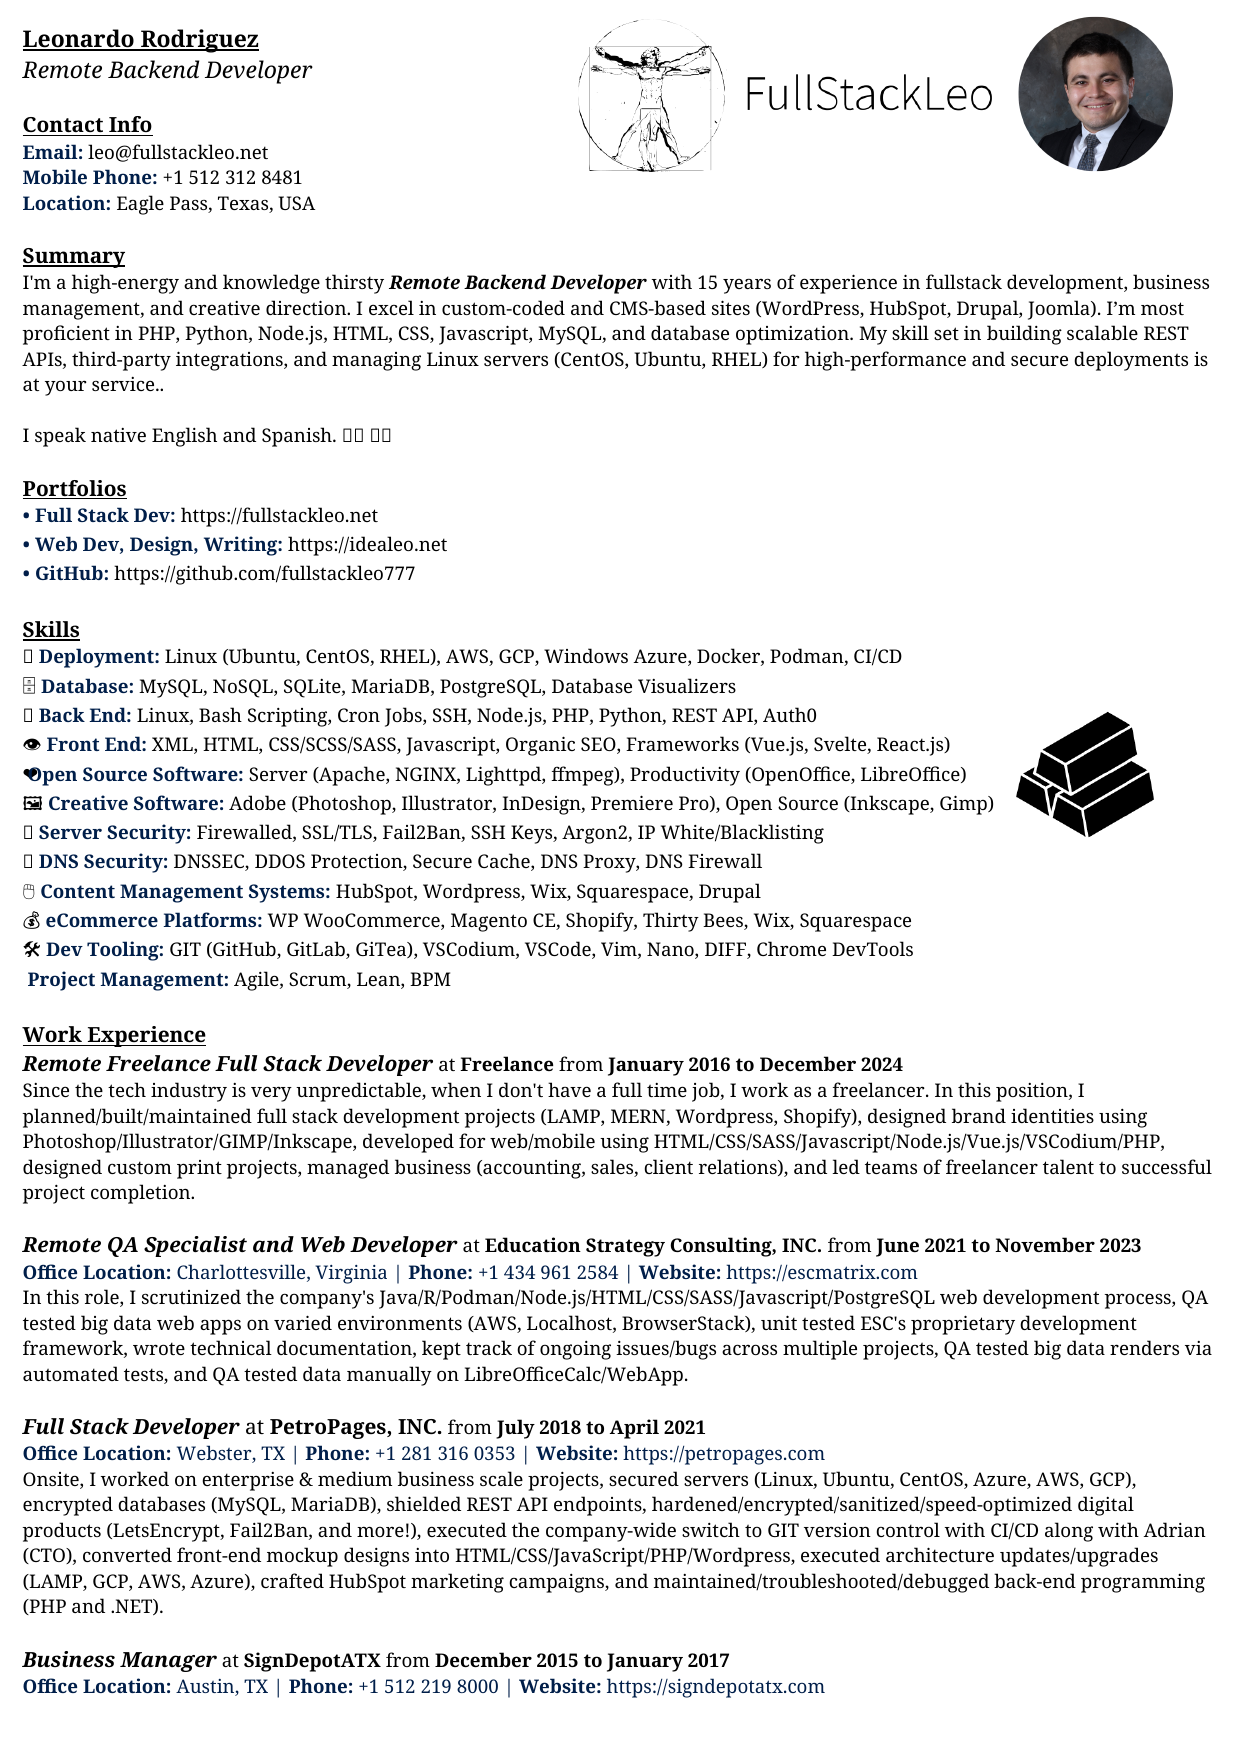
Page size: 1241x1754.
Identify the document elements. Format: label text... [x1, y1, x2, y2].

picture [576, 17, 993, 173]
text Office Location: Webster, TX | Phone: +1 281 316 0353 | Website: https://petropages.com [22, 1441, 1218, 1466]
text 👁️ Front End: XML, HTML, CSS/SCSS/SASS, Javascript, Organic SEO, Frameworks (Vue.js, Svelte, React.js) [22, 732, 999, 757]
text Contact Info [22, 111, 576, 139]
text Full Stack Developer at PetroPages, INC. from July 2018 to April 2021 [22, 1412, 1218, 1441]
text Remote Freelance Full Stack Developer at Freelance from January 2016 to December 2024 [22, 1049, 1218, 1077]
text ❤️ Open Source Software: Server (Apache, NGINX, Lighttpd, ffmpeg), Productivity (OpenOffice, LibreOffice) [22, 761, 999, 786]
text Summary [22, 241, 1218, 269]
text 🔑 DNS Security: DNSSEC, DDOS Protection, Secure Cache, DNS Proxy, DNS Firewall [22, 849, 1218, 874]
picture [999, 688, 1171, 860]
text [1175, 54, 1218, 85]
text [993, 139, 1017, 164]
text • Full Stack Dev: https://fullstackleo.net [22, 502, 1218, 528]
text Office Location: Austin, TX | Phone: +1 512 219 8000 | Website: https://signdepotatx.com [22, 1673, 1218, 1699]
text • Web Dev, Design, Writing: https://idealeo.net [22, 531, 1218, 557]
text Remote QA Specialist and Web Developer at Education Strategy Consulting, INC. from June 2021 to November 2023 [22, 1231, 1218, 1259]
text Office Location: Charlottesville, Virginia | Phone: +1 434 961 2584 | Website: https://escmatrix.com [22, 1259, 1218, 1284]
text 🌐 Deployment: Linux (Ubuntu, CentOS, RHEL), AWS, GCP, Windows Azure, Docker, Podman, CI/CD [22, 644, 1218, 669]
text In this role, I scrutinized the company's Java/R/Podman/Node.js/HTML/CSS/SASS/Javascript/PostgreSQL web development process, QA tested big data web apps on varied environments (AWS, Localhost, BrowserStack), unit tested ESC's proprietary development framework, wrote technical documentation, kept track of ongoing issues/bugs across multiple projects, QA tested big data renders via automated tests, and QA tested data manually on LibreOfficeCalc/WebApp. [22, 1284, 1218, 1387]
text Since the tech industry is very unpredictable, when I don't have a full time job, I work as a freelancer. In this position, I planned/built/maintained full stack development projects (LAMP, MERN, Wordpress, Shopify), designed brand identities using Photoshop/Illustrator/GIMP/Inkscape, developed for web/mobile using HTML/CSS/SASS/Javascript/Node.js/Vue.js/VSCodium/PHP, designed custom print projects, managed business (accounting, sales, client relations), and led teams of freelancer talent to successful project completion. [22, 1077, 1218, 1205]
text [1175, 111, 1218, 139]
text Skills [22, 615, 1218, 644]
text 🧠 Back End: Linux, Bash Scripting, Cron Jobs, SSH, Node.js, PHP, Python, REST API, Auth0 [22, 702, 999, 728]
text 🗄️ Database: MySQL, NoSQL, SQLite, MariaDB, PostgreSQL, Database Visualizers [22, 673, 1218, 699]
text Onsite, I worked on enterprise & medium business scale projects, secured servers (Linux, Ubuntu, CentOS, Azure, AWS, GCP), encrypted databases (MySQL, MariaDB), shielded REST API endpoints, hardened/encrypted/sanitized/speed-optimized digital products (LetsEncrypt, Fail2Ban, and more!), executed the company-wide switch to GIT version control with CI/CD along with Adrian (CTO), converted front-end mockup designs into HTML/CSS/JavaScript/PHP/Wordpress, executed architecture updates/upgrades (LAMP, GCP, AWS, Azure), crafted HubSpot marketing campaigns, and maintained/troubleshooted/debugged back-end programming (PHP and .NET). [22, 1466, 1218, 1619]
text Email: leo@fullstackleo.net [22, 139, 576, 164]
text I'm a high-energy and knowledge thirsty Remote Backend Developer with 15 years of experience in fullstack development, business management, and creative direction. I excel in custom-coded and CMS-based sites (WordPress, HubSpot, Drupal, Joomla). I’m most proficient in PHP, Python, Node.js, HTML, CSS, Javascript, MySQL, and database optimization. My skill set in building scalable REST APIs, third-party integrations, and managing Linux servers (CentOS, Ubuntu, RHEL) for high-performance and secure deployments is at your service.. [22, 269, 1218, 397]
text Mobile Phone: +1 512 312 8481 [22, 164, 1218, 190]
text I speak native English and Spanish. 🇲🇽 🇺🇲 [22, 423, 1218, 448]
text Work Experience [22, 1021, 1218, 1049]
picture [1017, 16, 1175, 173]
text [993, 22, 1017, 54]
text [1175, 22, 1218, 54]
text Business Manager at SignDepotATX from December 2015 to January 2017 [22, 1645, 1218, 1673]
text 👨‍💼 Project Management: Agile, Scrum, Lean, BPM [22, 966, 1218, 991]
text [1175, 139, 1218, 164]
text Portfolios [22, 474, 1218, 502]
text 🖼️ Creative Software: Adobe (Photoshop, Illustrator, InDesign, Premiere Pro), Open Source (Inkscape, Gimp) [22, 790, 999, 816]
text 🔐 Server Security: Firewalled, SSL/TLS, Fail2Ban, SSH Keys, Argon2, IP White/Blacklisting [22, 819, 999, 845]
text Leonardo Rodriguez [22, 22, 576, 54]
text [993, 54, 1017, 85]
text 🖱️ Content Management Systems: HubSpot, Wordpress, Wix, Squarespace, Drupal [22, 878, 1218, 903]
text 🛠️ Dev Tooling: GIT (GitHub, GitLab, GiTea), VSCodium, VSCode, Vim, Nano, DIFF, Chrome DevTools [22, 937, 1218, 962]
text 💰 eCommerce Platforms: WP WooCommerce, Magento CE, Shopify, Thirty Bees, Wix, Squarespace [22, 907, 1218, 933]
text • GitHub: https://github.com/fullstackleo777 [22, 561, 1218, 586]
text Remote Backend Developer [22, 54, 576, 85]
text [993, 111, 1017, 139]
text Location: Eagle Pass, Texas, USA [22, 190, 1218, 216]
